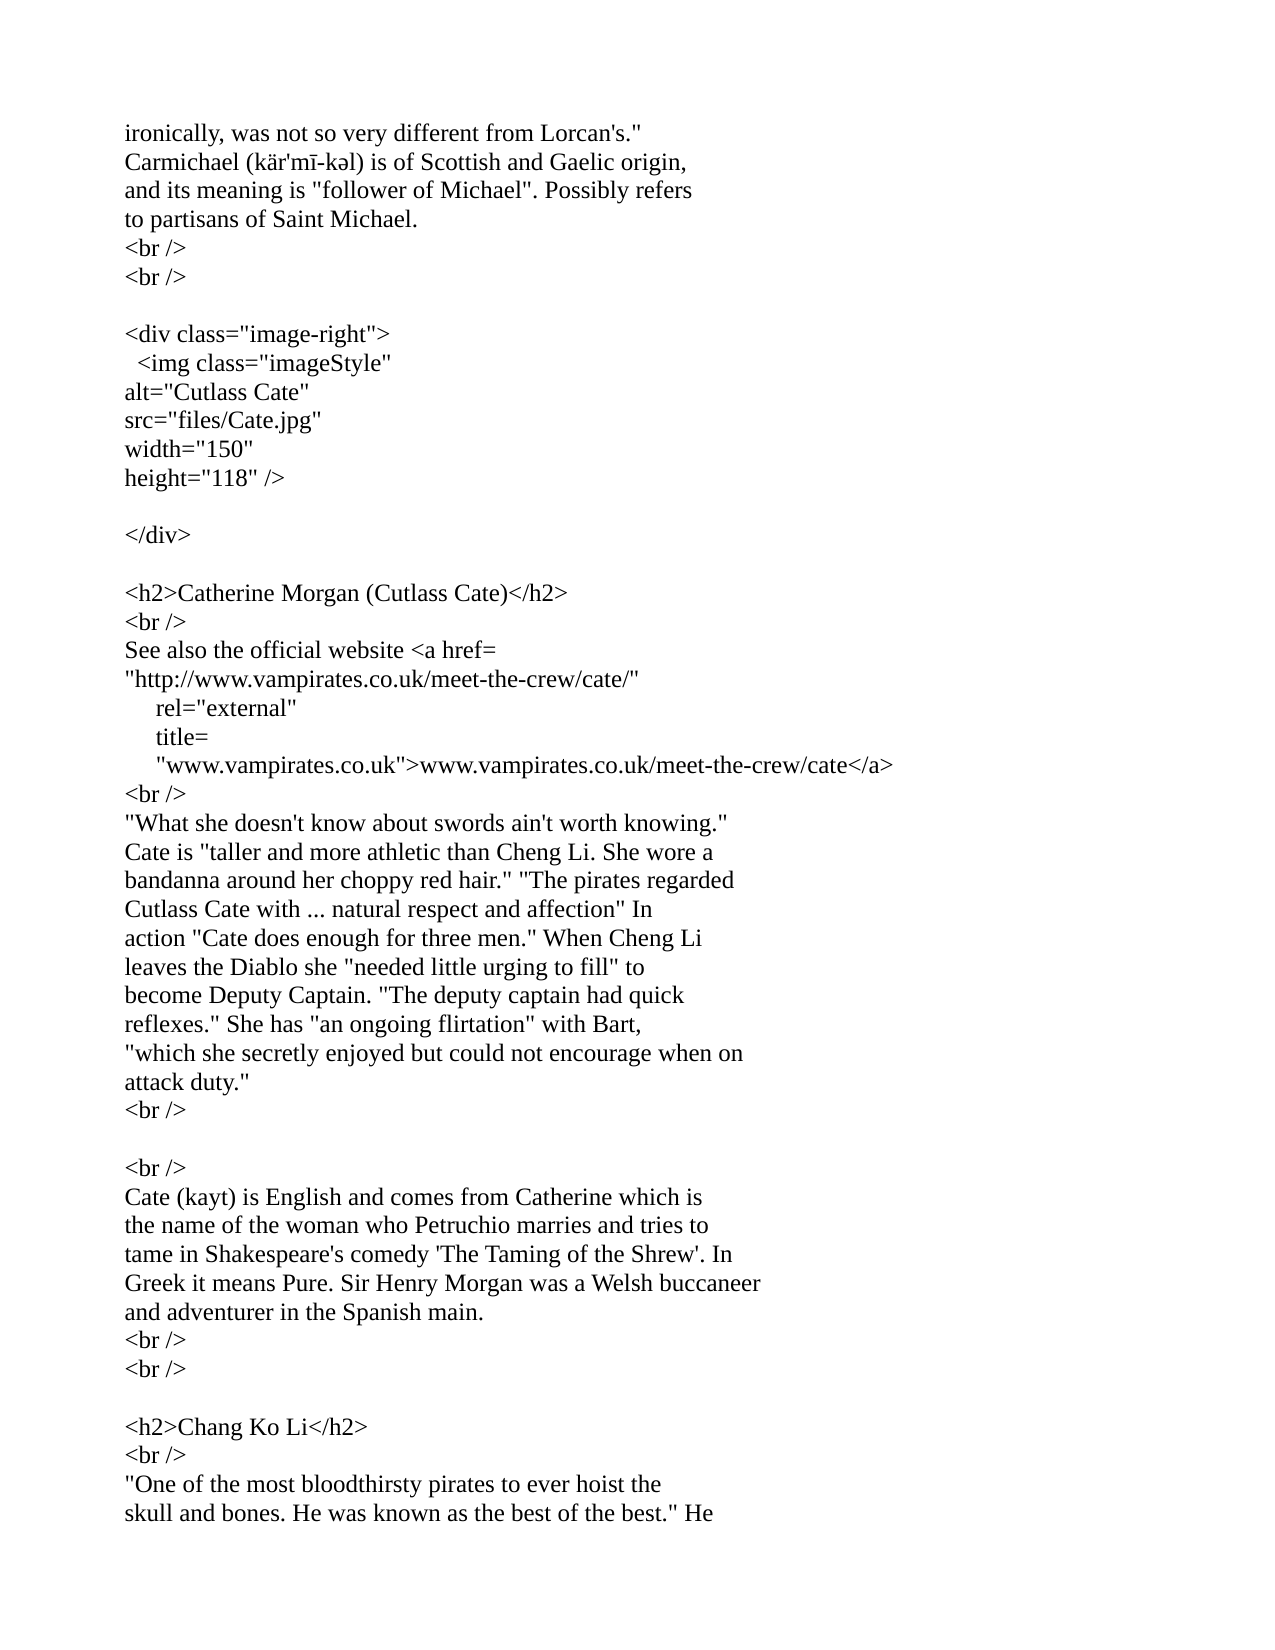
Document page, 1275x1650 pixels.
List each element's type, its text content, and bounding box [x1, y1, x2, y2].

text attack duty." [118, 1067, 1157, 1096]
text <br /> [118, 607, 1157, 636]
text <div class="image-right"> [118, 319, 1157, 348]
text rel="external" [118, 693, 1157, 722]
text <br /> [118, 1441, 1157, 1469]
text Cutlass Cate with ... natural respect and affection" In [118, 894, 1157, 923]
text "www.vampirates.co.uk">www.vampirates.co.uk/meet-the-crew/cate</a> [118, 751, 1157, 779]
text leaves the Diablo she "needed little urging to fill" to [118, 952, 1157, 981]
text action "Cate does enough for three men." When Cheng Li [118, 923, 1157, 952]
text See also the official website <a href= [118, 636, 1157, 664]
text <img class="imageStyle" [118, 348, 1157, 377]
text src="files/Cate.jpg" [118, 406, 1157, 434]
text and its meaning is "follower of Michael". Possibly refers [118, 176, 1157, 204]
text "which she secretly enjoyed but could not encourage when on [118, 1038, 1157, 1067]
text height="118" /> [118, 463, 1157, 492]
text "One of the most bloodthirsty pirates to ever hoist the [118, 1469, 1157, 1498]
text Cate is "taller and more athletic than Cheng Li. She wore a [118, 837, 1157, 866]
text <br /> [118, 1096, 1157, 1124]
text alt="Cutlass Cate" [118, 377, 1157, 406]
text skull and bones. He was known as the best of the best." He [118, 1498, 1157, 1527]
text "http://www.vampirates.co.uk/meet-the-crew/cate/" [118, 664, 1157, 693]
text <h2>Catherine Morgan (Cutlass Cate)</h2> [118, 578, 1157, 607]
text and adventurer in the Spanish main. [118, 1297, 1157, 1326]
text reflexes." She has "an ongoing flirtation" with Bart, [118, 1009, 1157, 1038]
text <br /> [118, 779, 1157, 808]
text tame in Shakespeare's comedy 'The Taming of the Shrew'. In [118, 1239, 1157, 1268]
text <br /> [118, 262, 1157, 291]
text ironically, was not so very different from Lorcan's." [118, 118, 1157, 147]
text become Deputy Captain. "The deputy captain had quick [118, 981, 1157, 1009]
text <br /> [118, 1153, 1157, 1182]
text </div> [118, 521, 1157, 549]
text Carmichael (kär'mī-kəl) is of Scottish and Gaelic origin, [118, 147, 1157, 176]
text <br /> [118, 1354, 1157, 1383]
text bandanna around her choppy red hair." "The pirates regarded [118, 866, 1157, 894]
text width="150" [118, 434, 1157, 463]
text Cate (kayt) is English and comes from Catherine which is [118, 1182, 1157, 1211]
text <br /> [118, 1326, 1157, 1354]
text <br /> [118, 233, 1157, 262]
text "What she doesn't know about swords ain't worth knowing." [118, 808, 1157, 837]
text Greek it means Pure. Sir Henry Morgan was a Welsh buccaneer [118, 1268, 1157, 1297]
text the name of the woman who Petruchio marries and tries to [118, 1211, 1157, 1239]
text to partisans of Saint Michael. [118, 204, 1157, 233]
text <h2>Chang Ko Li</h2> [118, 1412, 1157, 1441]
text title= [118, 722, 1157, 751]
